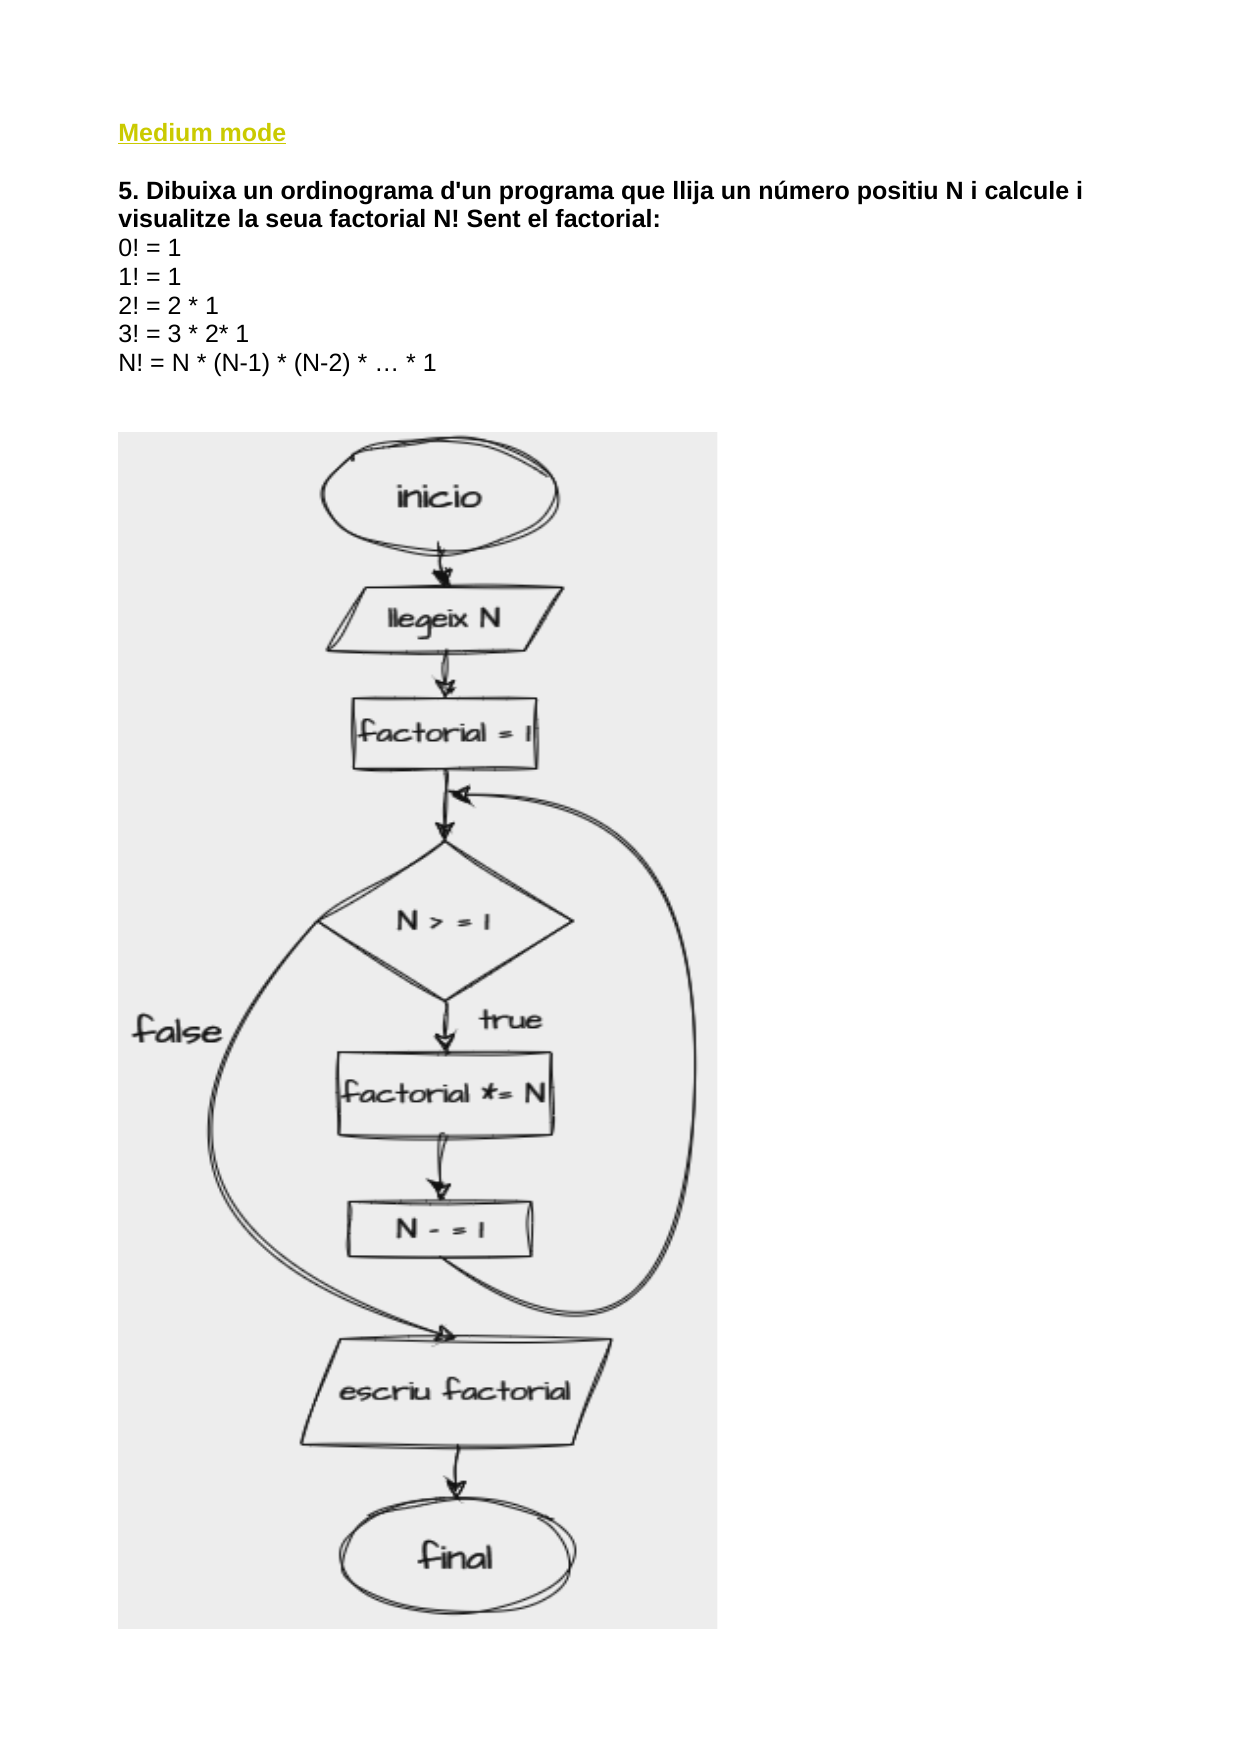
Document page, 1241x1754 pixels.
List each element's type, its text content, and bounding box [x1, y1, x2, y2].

text 5. Dibuixa un ordinograma d'un programa que llija un número positiu N i calcule i visualitze la seua factorial N! Sent el factorial: [118, 176, 1122, 233]
text 3! = 3 * 2* 1 [118, 319, 1122, 348]
text N! = N * (N-1) * (N-2) * … * 1 [118, 348, 1122, 377]
text 0! = 1 [118, 233, 1122, 262]
text Medium mode [118, 118, 1122, 147]
text 2! = 2 * 1 [118, 291, 1122, 319]
text 1! = 1 [118, 262, 1122, 291]
picture [118, 432, 718, 1629]
